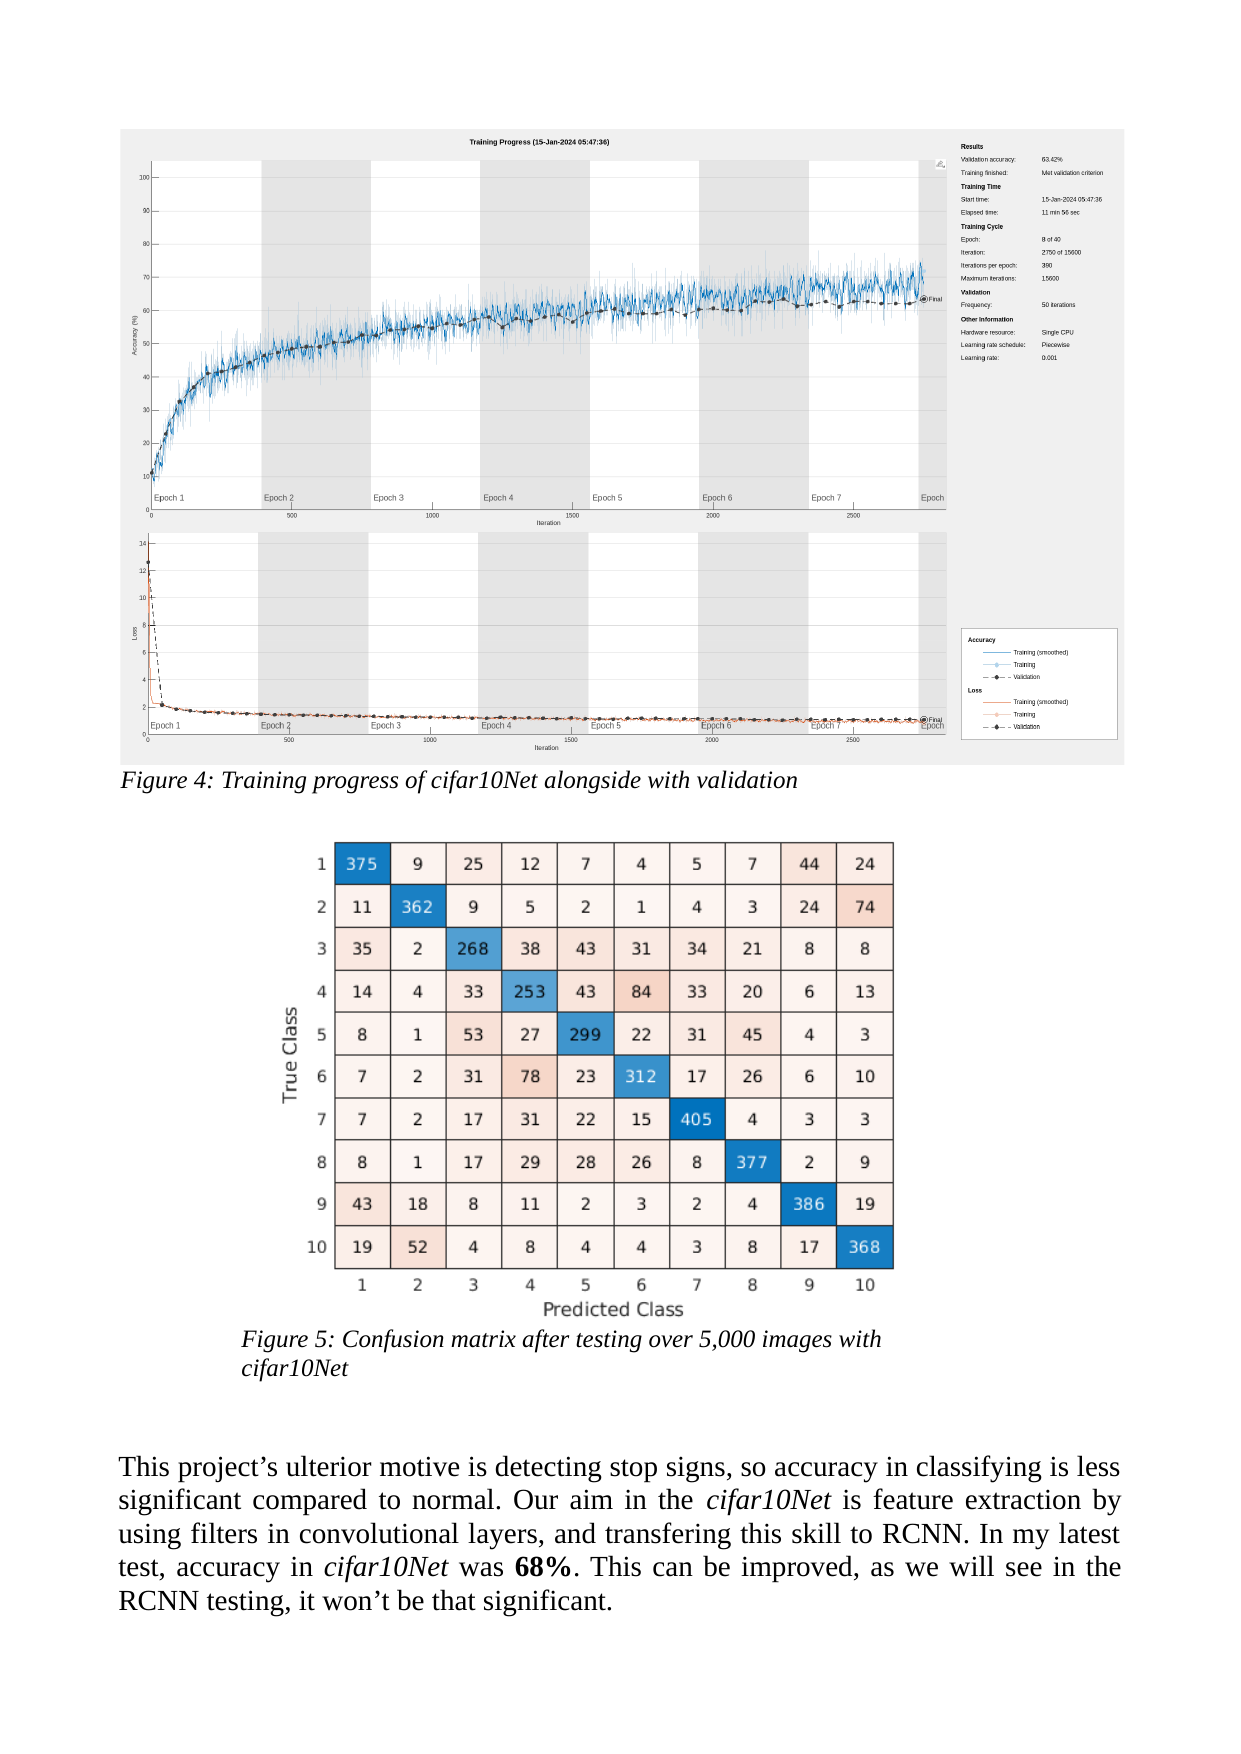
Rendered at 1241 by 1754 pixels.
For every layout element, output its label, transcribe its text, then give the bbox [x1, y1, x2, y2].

text This project’s ulterior motive is detecting stop signs, so accuracy in classifying is less significant compared to normal. Our aim in the cifar10Net is feature extraction by using filters in convolutional layers, and transfering this skill to RCNN. In my latest test, accuracy in cifar10Net was 68%. This can be improved, as we will see in the RCNN testing, it won’t be that significant. [118, 1449, 1122, 1617]
text Figure 4: Training progress of cifar10Net alongside with validation [120, 765, 1124, 793]
text Figure 5: Confusion matrix after testing over 5,000 images with cifar10Net [241, 1325, 960, 1382]
picture [120, 129, 1125, 765]
picture [241, 803, 960, 1325]
